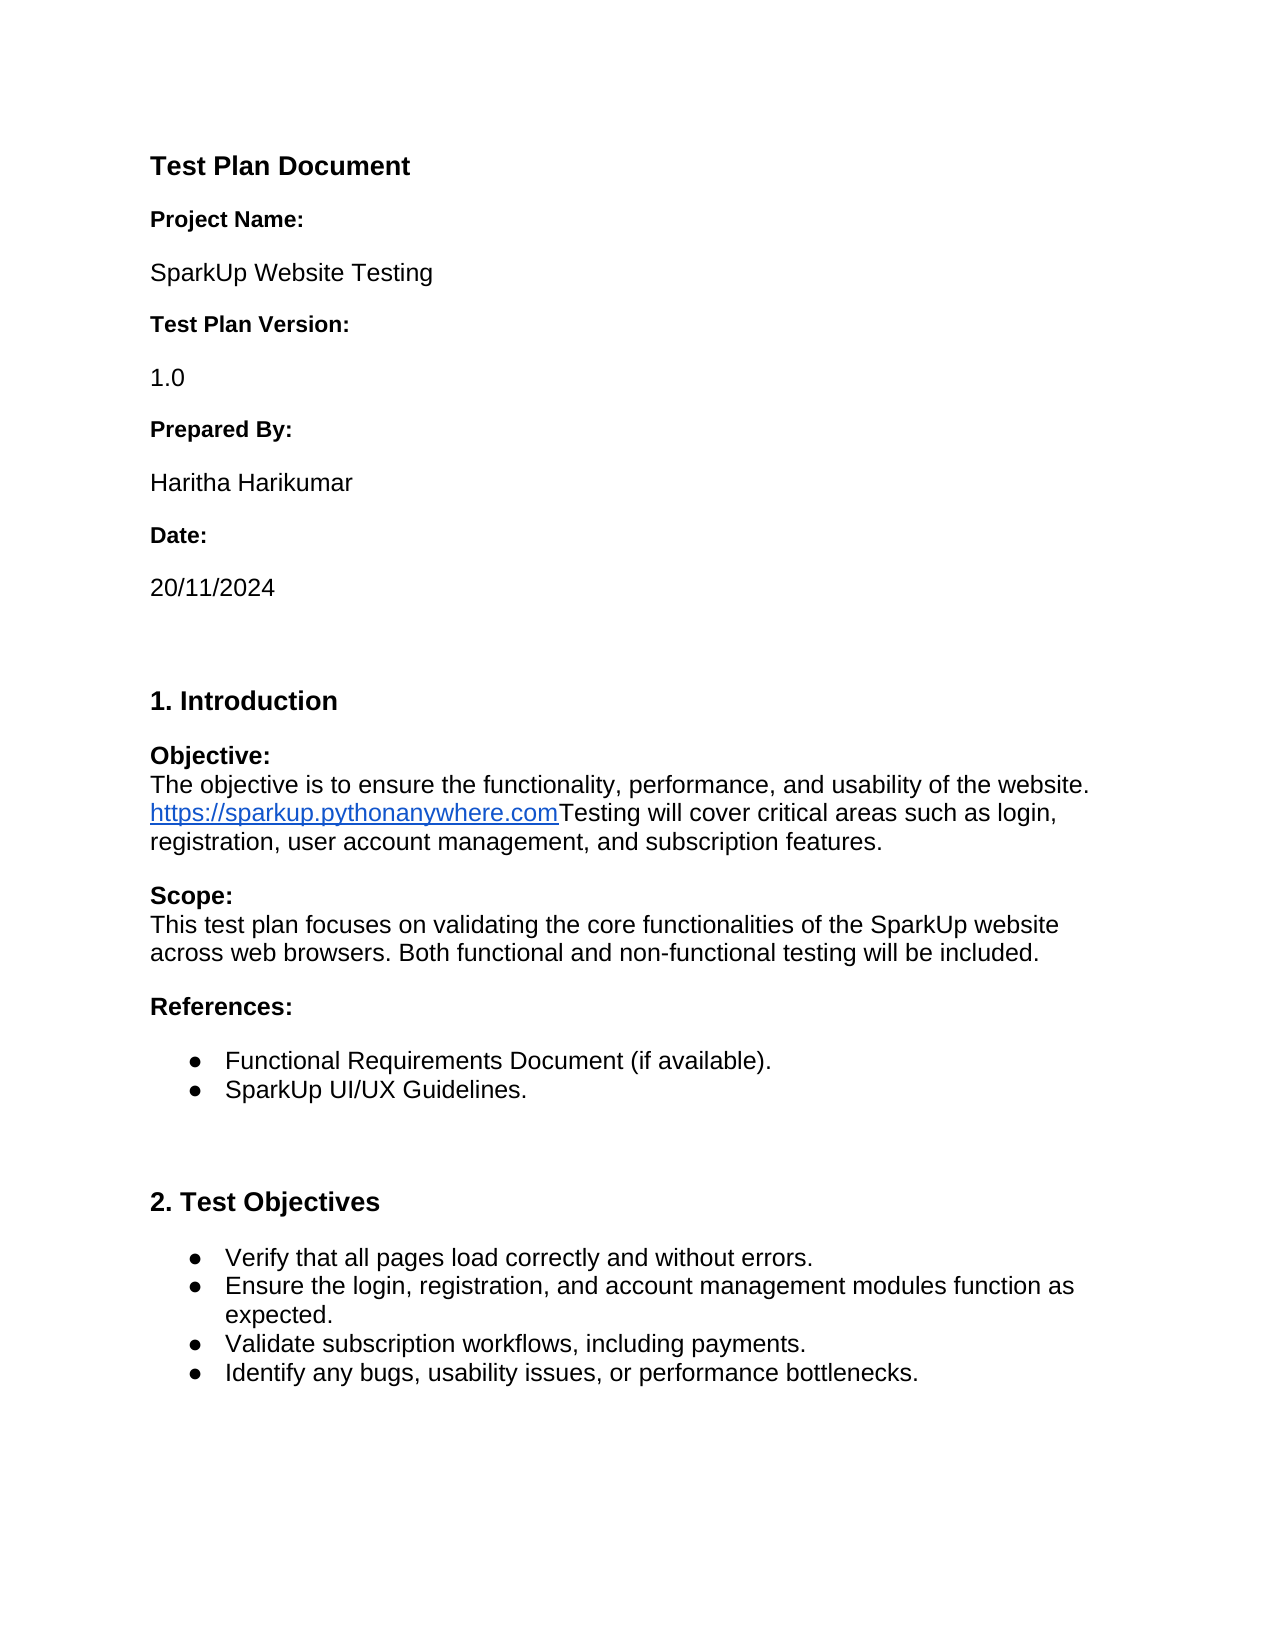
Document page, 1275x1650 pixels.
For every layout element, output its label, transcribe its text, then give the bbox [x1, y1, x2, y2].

text Objective: The objective is to ensure the functionality, performance, and usability of the website. https://sparkup.pythonanywhere.comTesting will cover critical areas such as login, registration, user account management, and subscription features. [150, 741, 1125, 856]
subtitle 1. Introduction [150, 684, 1125, 716]
subtitle Date: [150, 522, 1125, 548]
list Ensure the login, registration, and account management modules function as expected. [187, 1271, 1125, 1329]
text References: [150, 992, 1125, 1021]
list Verify that all pages load correctly and without errors. [187, 1242, 1125, 1271]
list SparkUp UI/UX Guidelines. [187, 1074, 1125, 1103]
subtitle Test Plan Version: [150, 311, 1125, 338]
subtitle Test Plan Document [150, 150, 1125, 181]
list Identify any bugs, usability issues, or performance bottlenecks. [187, 1357, 1125, 1386]
text Scope: This test plan focuses on validating the core functionalities of the SparkUp website across web browsers. Both functional and non-functional testing will be included. [150, 881, 1125, 967]
text 1.0 [150, 363, 1125, 391]
subtitle Project Name: [150, 206, 1125, 233]
subtitle Prepared By: [150, 416, 1125, 443]
list Functional Requirements Document (if available). [187, 1046, 1125, 1074]
text 20/11/2024 [150, 573, 1125, 602]
text Haritha Harikumar [150, 468, 1125, 497]
list Validate subscription workflows, including payments. [187, 1329, 1125, 1357]
subtitle 2. Test Objectives [150, 1186, 1125, 1217]
text SparkUp Website Testing [150, 258, 1125, 286]
